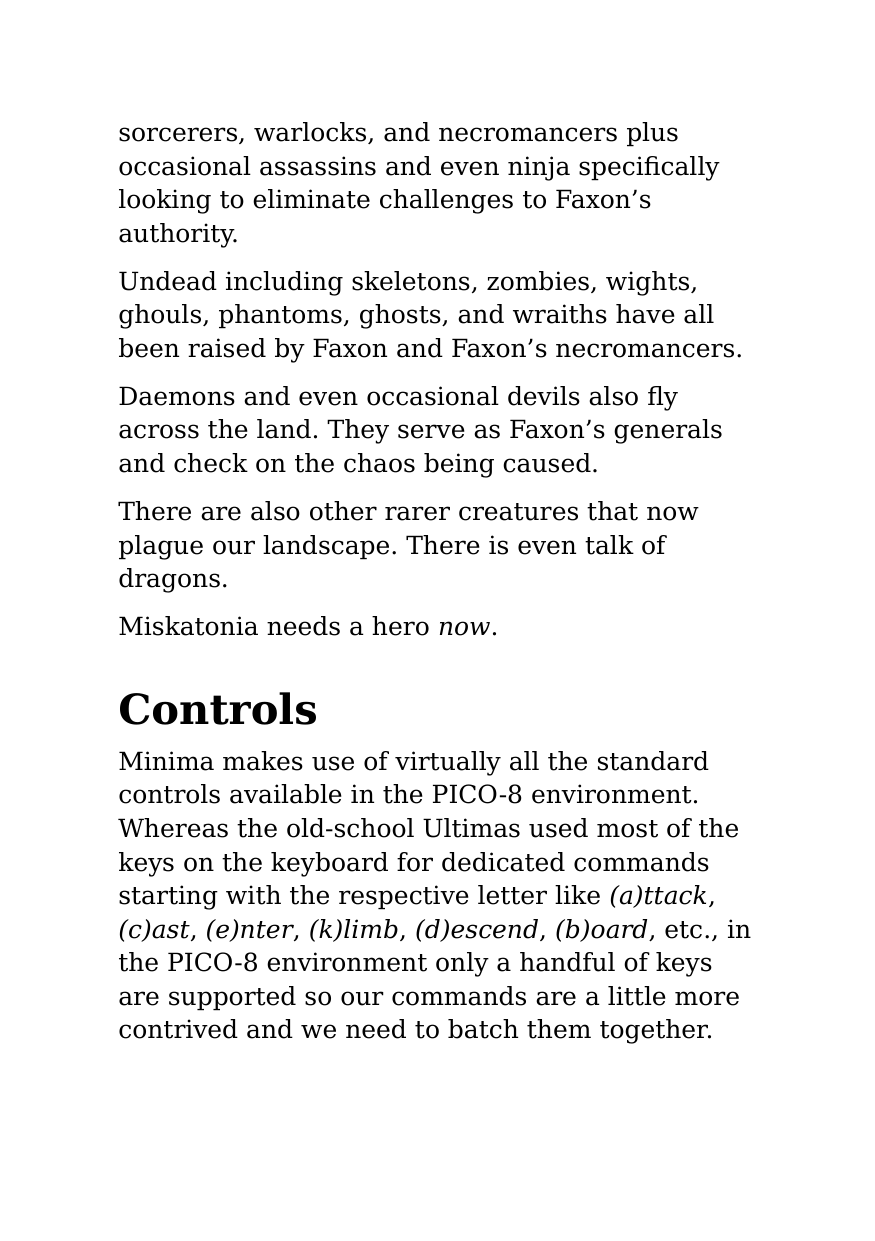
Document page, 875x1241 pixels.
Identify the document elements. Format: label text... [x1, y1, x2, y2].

text There are also other rarer creatures that now plague our landscape. There is even talk of dragons. [118, 497, 756, 593]
text Daemons and even occasional devils also fly across the land. They serve as Faxon’s generals and check on the chaos being caused. [118, 382, 756, 478]
text Miskatonia needs a hero now. [118, 612, 756, 642]
text sorcerers, warlocks, and necromancers plus occasional assassins and even ninja specifically looking to eliminate challenges to Faxon’s authority. [118, 118, 756, 248]
subtitle Controls [118, 686, 756, 734]
text Minima makes use of virtually all the standard controls available in the PICO-8 environment. Whereas the old-school Ultimas used most of the keys on the keyboard for dedicated commands starting with the respective letter like (a)ttack, (c)ast, (e)nter, (k)limb, (d)escend, (b)oard, etc., in the PICO-8 environment only a handful of keys are supported so our commands are a little more contrived and we need to batch them together. [118, 747, 756, 1044]
text Undead including skeletons, zombies, wights, ghouls, phantoms, ghosts, and wraiths have all been raised by Faxon and Faxon’s necromancers. [118, 267, 756, 363]
